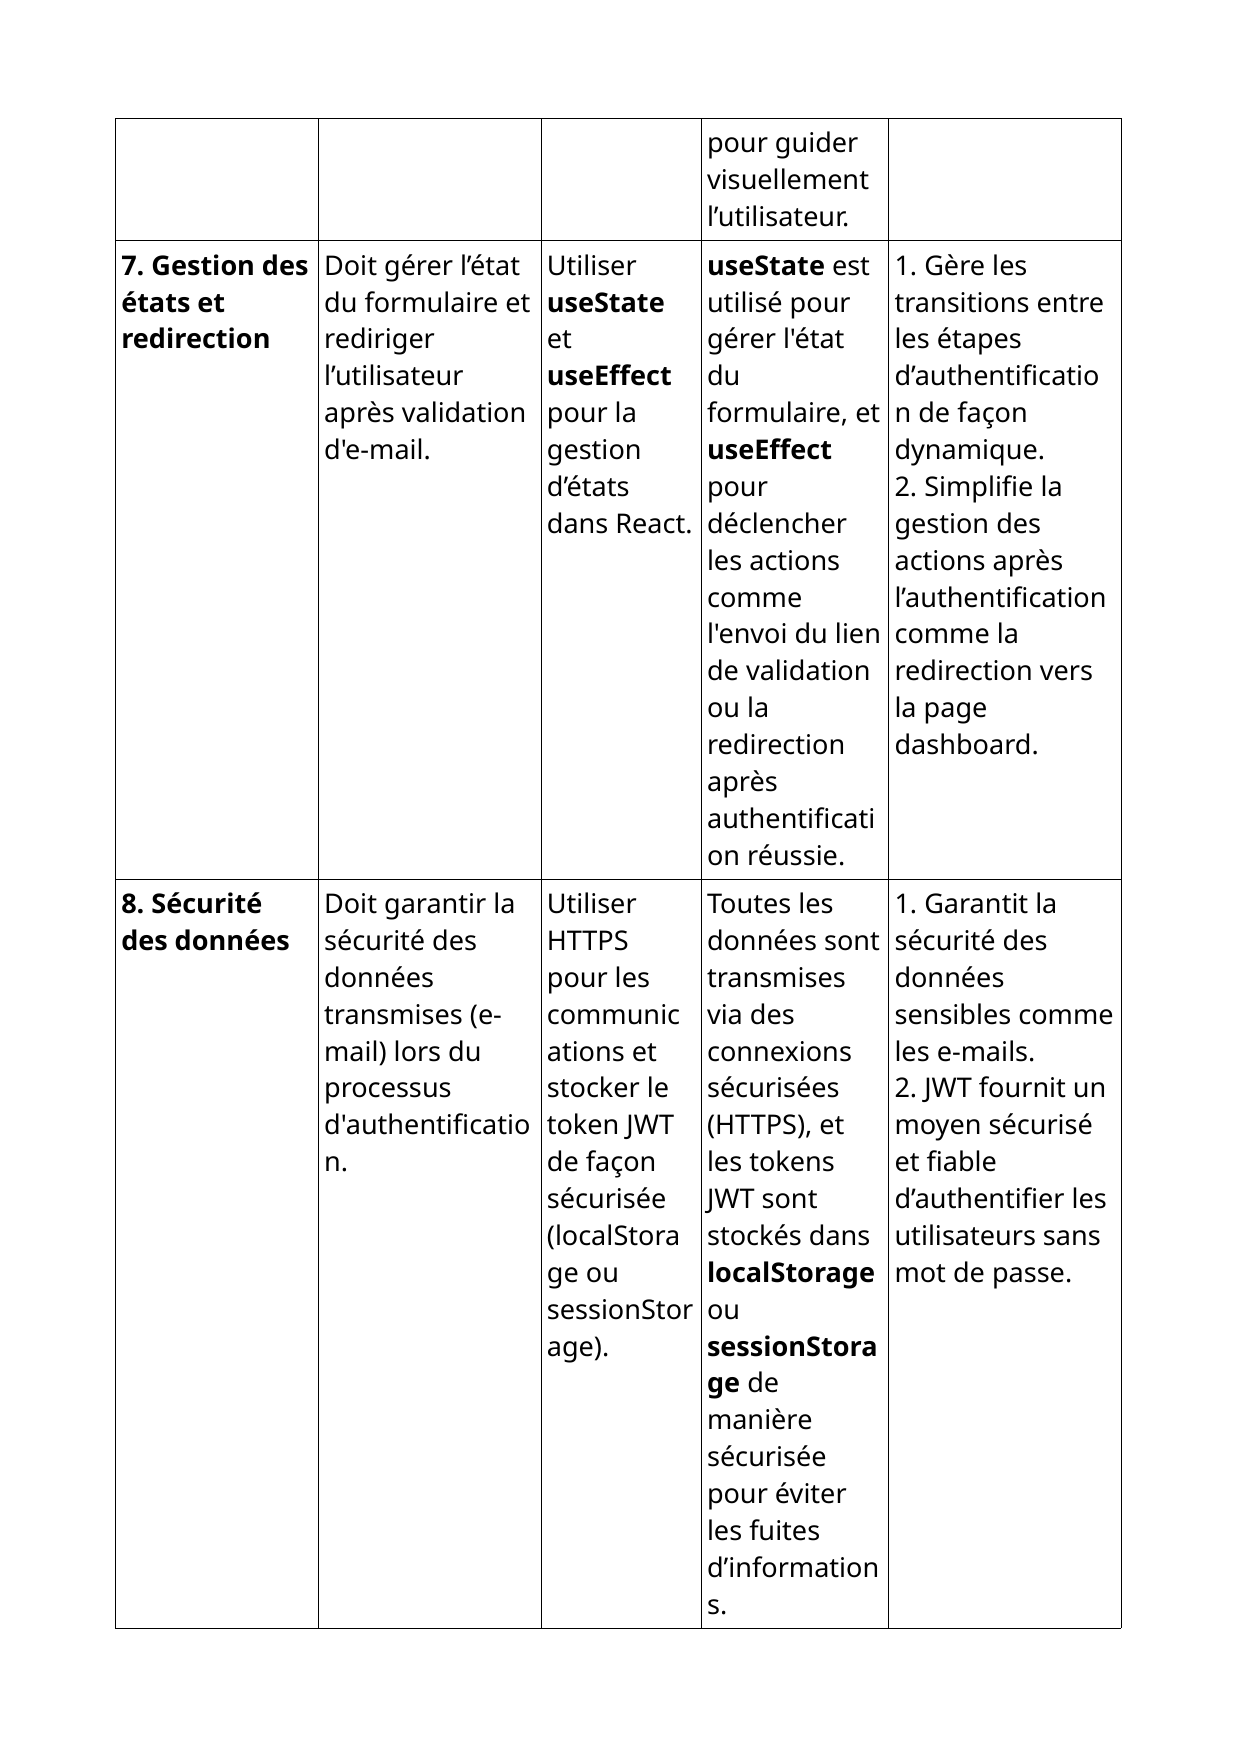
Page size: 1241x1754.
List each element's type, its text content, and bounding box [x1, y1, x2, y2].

table_cell [319, 119, 541, 240]
table_cell [116, 119, 318, 240]
table_cell 1. Gère les transitions entre les étapes d’authentification de façon dynamique. 2. Simplifie la gestion des actions après l’authentification comme la redirection vers la page dashboard. [889, 241, 1121, 879]
table_cell Toutes les données sont transmises via des connexions sécurisées (HTTPS), et les tokens JWT sont stockés dans localStorage ou sessionStorage de manière sécurisée pour éviter les fuites d’informations. [702, 880, 888, 1628]
table_cell Doit gérer l’état du formulaire et rediriger l’utilisateur après validation d'e-mail. [319, 241, 541, 879]
table_cell Doit garantir la sécurité des données transmises (e-mail) lors du processus d'authentification. [319, 880, 541, 1628]
table_cell Utiliser HTTPS pour les communications et stocker le token JWT de façon sécurisée (localStorage ou sessionStorage). [542, 880, 701, 1628]
table_cell 7. Gestion des états et redirection [116, 241, 318, 879]
table_cell 1. Garantit la sécurité des données sensibles comme les e-mails. 2. JWT fournit un moyen sécurisé et fiable d’authentifier les utilisateurs sans mot de passe. [889, 880, 1121, 1628]
table_cell useState est utilisé pour gérer l'état du formulaire, et useEffect pour déclencher les actions comme l'envoi du lien de validation ou la redirection après authentification réussie. [702, 241, 888, 879]
table_cell 8. Sécurité des données [116, 880, 318, 1628]
table_cell [889, 119, 1121, 240]
table_cell [542, 119, 701, 240]
table_cell Utiliser useState et useEffect pour la gestion d’états dans React. [542, 241, 701, 879]
table_cell pour guider visuellement l’utilisateur. [702, 119, 888, 240]
